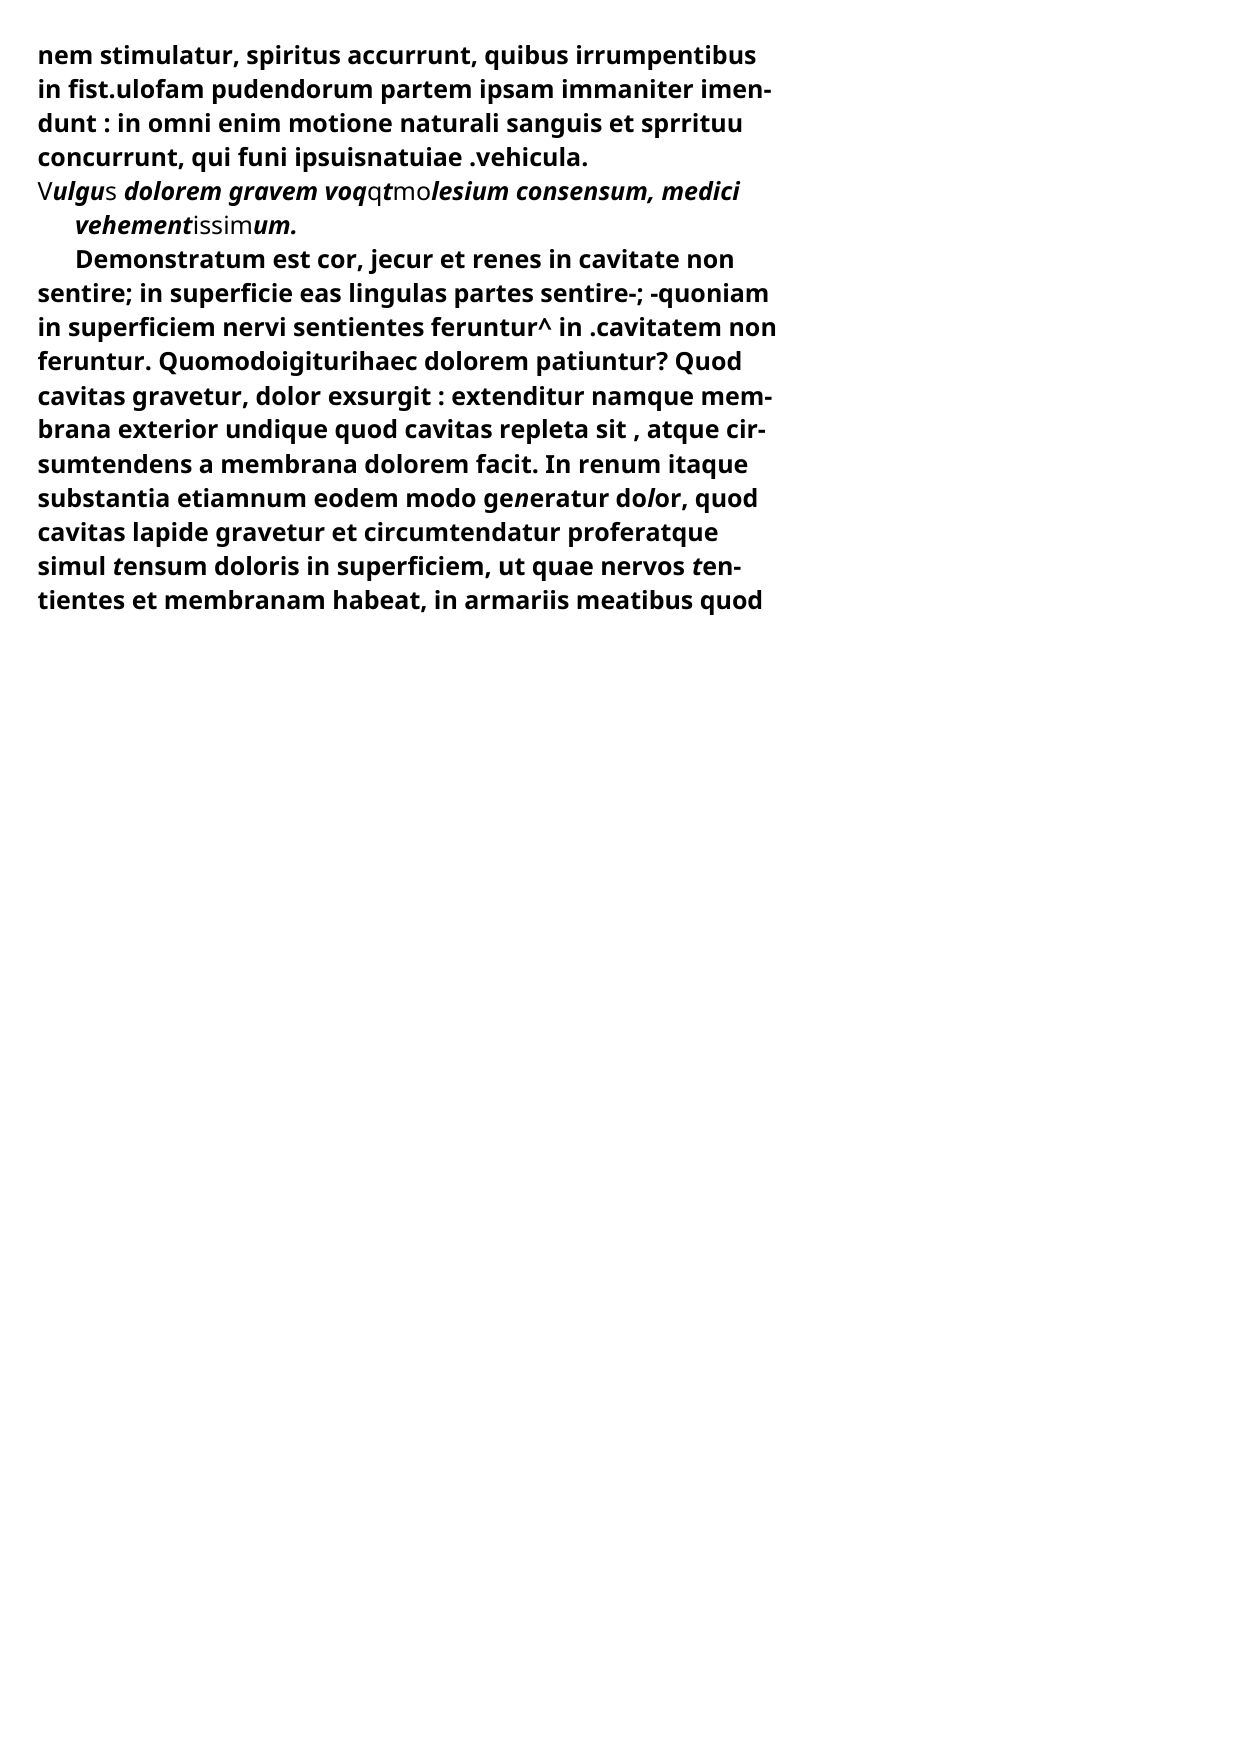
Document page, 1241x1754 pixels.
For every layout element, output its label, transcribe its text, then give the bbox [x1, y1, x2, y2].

text Demonstratum est cor, jecur et renes in cavitate non sentire; in superficie eas lingulas partes sentire-; -quoniam in superficiem nervi sentientes feruntur^ in .cavitatem non feruntur. Quomodoigiturihaec dolorem patiuntur? Quod cavitas gravetur, dolor exsurgit : extenditur namque mem- brana exterior undique quod cavitas repleta sit , atque cir- sumtendens a membrana dolorem facit. In renum itaque substantia etiamnum eodem modo generatur dolor, quod cavitas lapide gravetur et circumtendatur proferatque simul tensum doloris in superficiem, ut quae nervos ten- tientes et membranam habeat, in armariis meatibus quod [37, 242, 1203, 617]
text Vulgus dolorem gravem voqqtmolesium consensum, medici vehementissimum. [37, 174, 1203, 242]
text nem stimulatur, spiritus accurrunt, quibus irrumpentibus in fist.ulofam pudendorum partem ipsam immaniter imen- dunt : in omni enim motione naturali sanguis et sprrituu concurrunt, qui funi ipsuisnatuiae .vehicula. [37, 37, 1203, 174]
